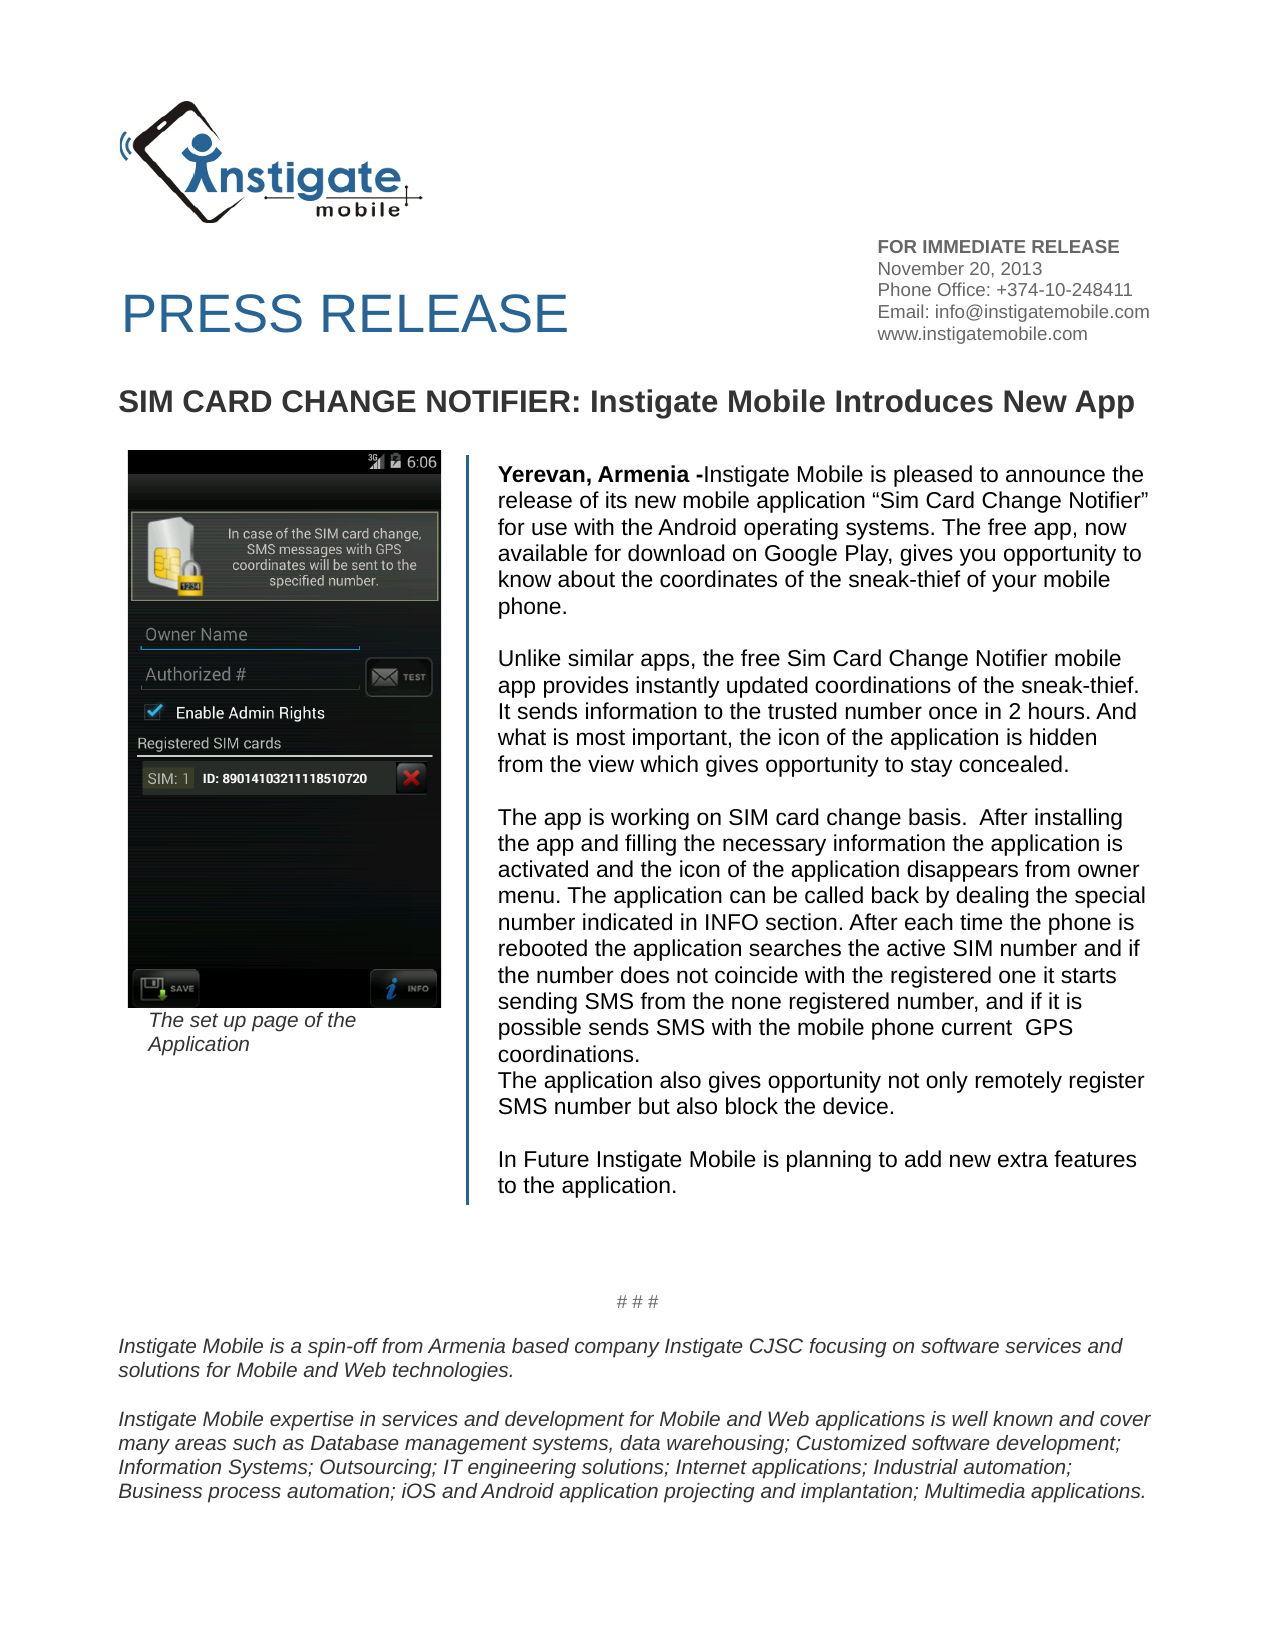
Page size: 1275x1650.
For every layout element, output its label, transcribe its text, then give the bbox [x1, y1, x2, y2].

picture [127, 450, 442, 1008]
table_header Yerevan, Armenia -Instigate Mobile is pleased to announce the release of its new mobile application “Sim Card Change Notifier” for use with the Android operating systems. The free app, now available for download on Google Play, gives you opportunity to know about the coordinates of the sneak-thief of your mobile phone. Unlike similar apps, the free Sim Card Change Notifier mobile app provides instantly updated coordinations of the sneak-thief. It sends information to the trusted number once in 2 hours. And what is most important, the icon of the application is hidden from the view which gives opportunity to stay concealed. The app is working on SIM card change basis. After installing the app and filling the necessary information the application is activated and the icon of the application disappears from owner menu. The application can be called back by dealing the special number indicated in INFO section. After each time the phone is rebooted the application searches the active SIM number and if the number does not coincide with the registered one it starts sending SMS from the none registered number, and if it is possible sends SMS with the mobile phone current GPS coordinations. The application also gives opportunity not only remotely register SMS number but also block the device. In Future Instigate Mobile is planning to add new extra features to the application. [469, 455, 1155, 1205]
text # # # [118, 1291, 1157, 1313]
table_header [442, 455, 466, 1007]
picture [119, 101, 423, 223]
table_header PRESS RELEASE [118, 233, 874, 347]
table_header FOR IMMEDIATE RELEASE November 20, 2013 Phone Office: +374-10-248411 Email: info@instigatemobile.com www.instigatemobile.com [874, 233, 1157, 347]
text Instigate Mobile expertise in services and development for Mobile and Web applications is well known and cover many areas such as Database management systems, data warehousing; Customized software development; Information Systems; Outsourcing; IT engineering solutions; Internet applications; Industrial automation; Business process automation; iOS and Android application projecting and implantation; Multimedia applications. [118, 1407, 1157, 1503]
table_header The set up page of the Application [118, 1008, 466, 1205]
text SIM CARD CHANGE NOTIFIER: Instigate Mobile Introduces New App [118, 383, 1157, 419]
table_header [118, 455, 127, 1007]
text Instigate Mobile is a spin-off from Armenia based company Instigate CJSC focusing on software services and solutions for Mobile and Web technologies. [118, 1334, 1157, 1382]
